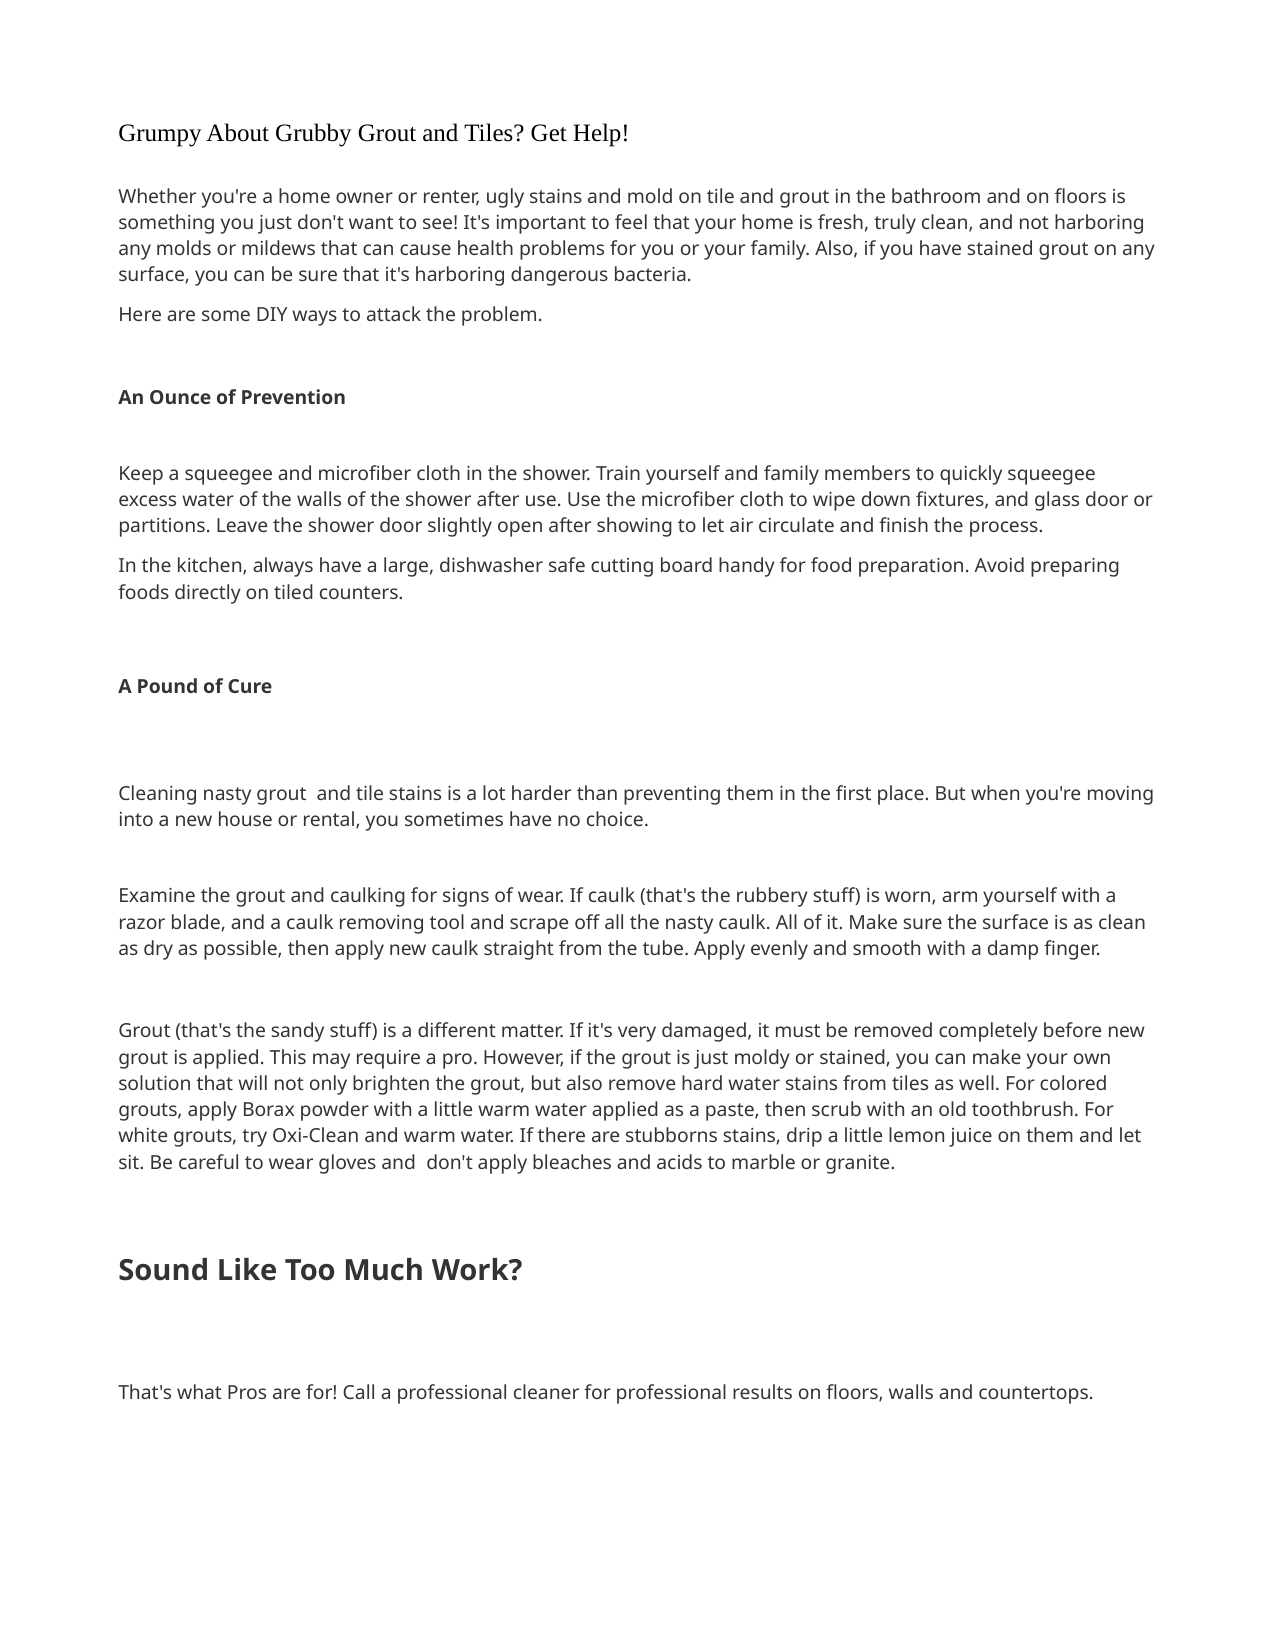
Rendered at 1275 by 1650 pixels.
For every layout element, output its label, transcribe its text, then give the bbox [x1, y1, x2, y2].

text Cleaning nasty grout and tile stains is a lot harder than preventing them in the first place. But when you're moving into a new house or rental, you sometimes have no choice. [118, 780, 1157, 832]
text Here are some DIY ways to attack the problem. [118, 301, 1157, 327]
text Whether you're a home owner or renter, ugly stains and mold on tile and grout in the bathroom and on floors is something you just don't want to see! It's important to feel that your home is fresh, truly clean, and not harboring any molds or mildews that can cause health problems for you or your family. Also, if you have stained grout on any surface, you can be sure that it's harboring dangerous bacteria. [118, 182, 1157, 287]
text Keep a squeegee and microfiber cloth in the shower. Train yourself and family members to quickly squeegee excess water of the walls of the shower after use. Use the microfiber cloth to wipe down fixtures, and glass door or partitions. Leave the shower door slightly open after showing to let air circulate and finish the process. [118, 460, 1157, 538]
text Grumpy About Grubby Grout and Tiles? Get Help! [118, 118, 1157, 147]
text Grout (that's the sandy stuff) is a different matter. If it's very damaged, it must be removed completely before new grout is applied. This may require a pro. However, if the grout is just moldy or stained, you can make your own solution that will not only brighten the grout, but also remove hard water stains from tiles as well. For colored grouts, apply Borax powder with a little warm water applied as a paste, then scrub with an old toothbrush. For white grouts, try Oxi-Clean and warm water. If there are stubborns stains, drip a little lemon juice on them and let sit. Be careful to wear gloves and don't apply bleaches and acids to marble or granite. [118, 1017, 1157, 1175]
text An Ounce of Prevention [118, 384, 1157, 410]
text That's what Pros are for! Call a professional cleaner for professional results on floors, walls and countertops. [118, 1379, 1157, 1405]
subtitle Sound Like Too Much Work? [118, 1249, 1157, 1289]
subtitle ﻿A Pound of Cure [118, 672, 1157, 701]
text In the kitchen, always have a large, dishwasher safe cutting board handy for food preparation. Avoid preparing foods directly on tiled counters. [118, 552, 1157, 605]
text Examine the grout and caulking for signs of wear. If caulk (that's the rubbery stuff) is worn, arm yourself with a razor blade, and a caulk removing tool and scrape off all the nasty caulk. All of it. Make sure the surface is as clean as dry as possible, then apply new caulk straight from the tube. Apply evenly and smooth with a damp finger. [118, 882, 1157, 961]
